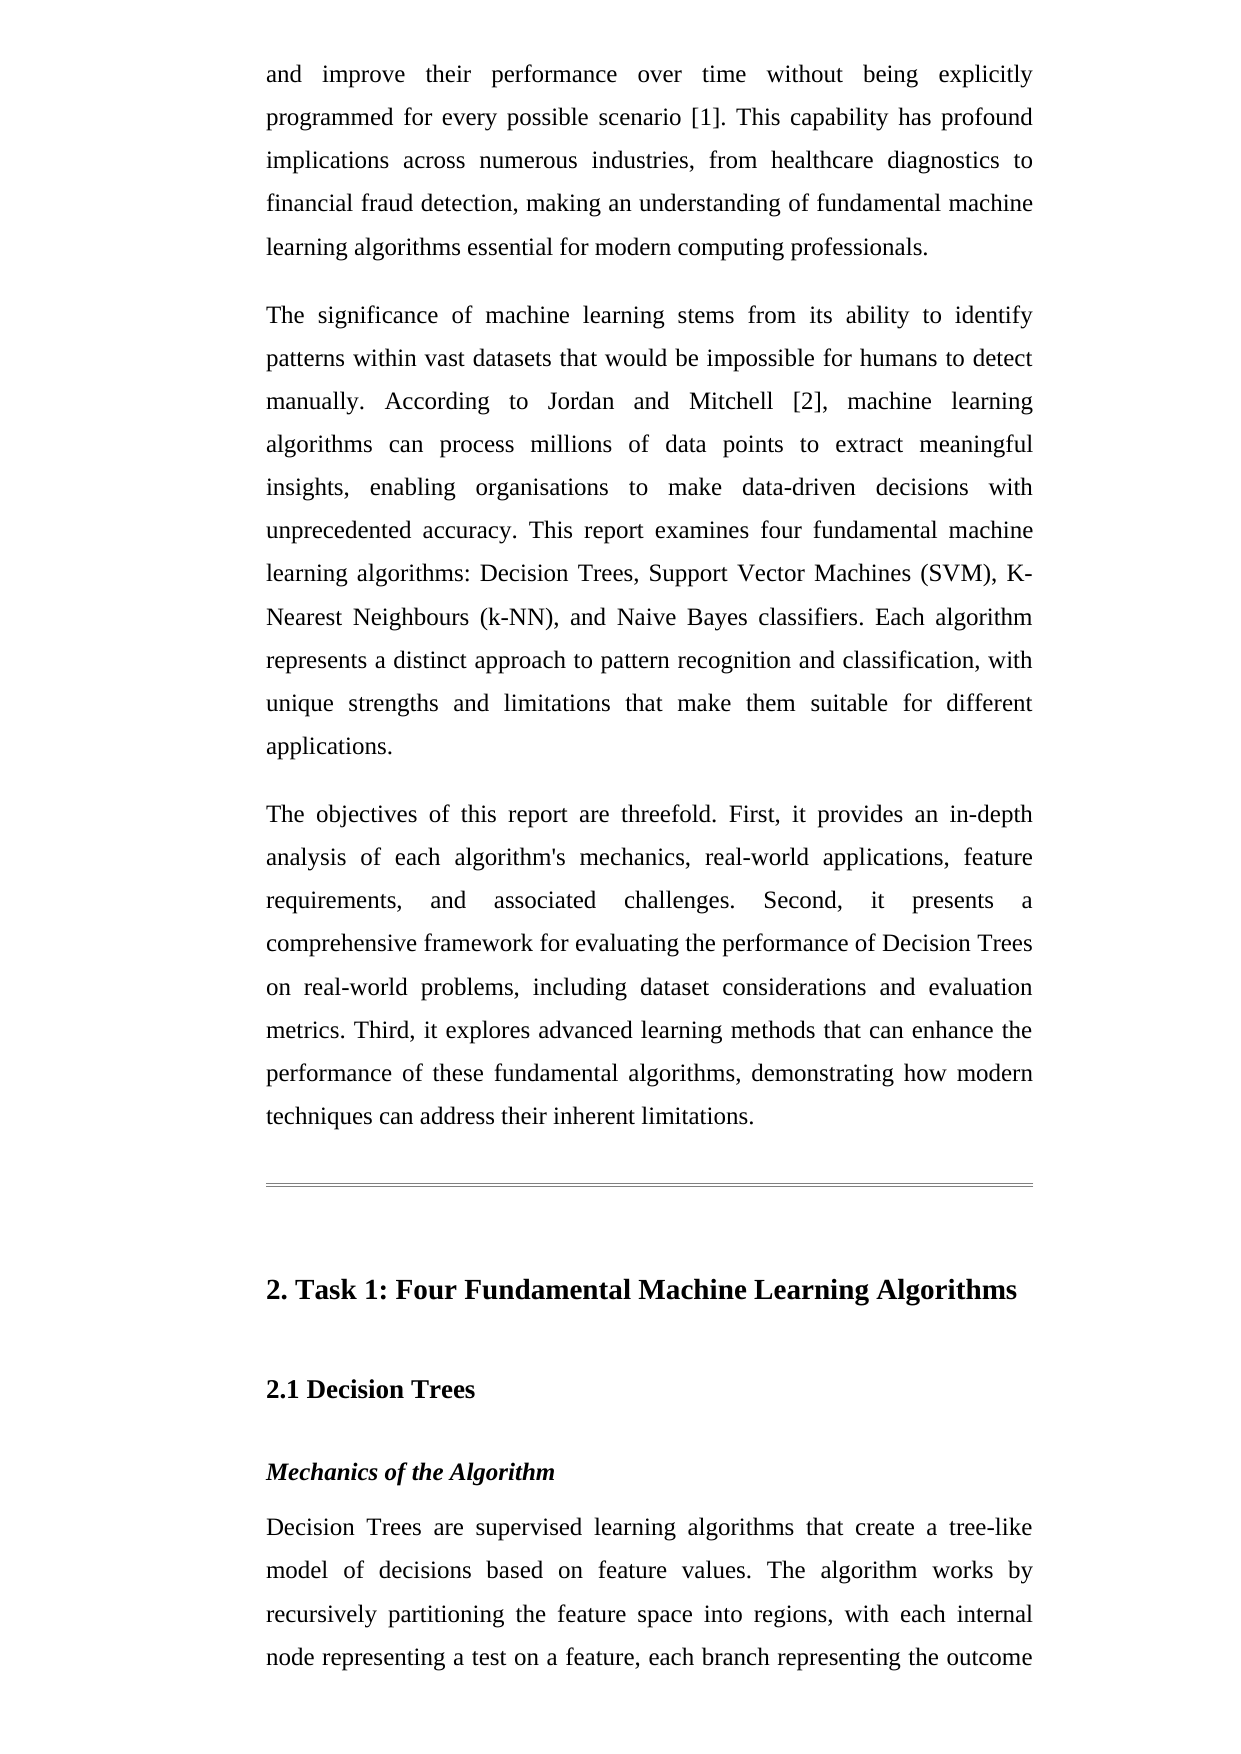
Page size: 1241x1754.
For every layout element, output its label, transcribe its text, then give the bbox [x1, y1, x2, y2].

text and improve their performance over time without being explicitly programmed for every possible scenario [1]. This capability has profound implications across numerous industries, from healthcare diagnostics to financial fraud detection, making an understanding of fundamental machine learning algorithms essential for modern computing professionals. [266, 59, 1033, 260]
text The significance of machine learning stems from its ability to identify patterns within vast datasets that would be impossible for humans to detect manually. According to Jordan and Mitchell [2], machine learning algorithms can process millions of data points to extract meaningful insights, enabling organisations to make data-driven decisions with unprecedented accuracy. This report examines four fundamental machine learning algorithms: Decision Trees, Support Vector Machines (SVM), K-Nearest Neighbours (k-NN), and Naive Bayes classifiers. Each algorithm represents a distinct approach to pattern recognition and classification, with unique strengths and limitations that make them suitable for different applications. [266, 300, 1033, 760]
text The objectives of this report are threefold. First, it provides an in-depth analysis of each algorithm's mechanics, real-world applications, feature requirements, and associated challenges. Second, it presents a comprehensive framework for evaluating the performance of Decision Trees on real-world problems, including dataset considerations and evaluation metrics. Third, it explores advanced learning methods that can enhance the performance of these fundamental algorithms, demonstrating how modern techniques can address their inherent limitations. [266, 799, 1033, 1130]
text Decision Trees are supervised learning algorithms that create a tree-like model of decisions based on feature values. The algorithm works by recursively partitioning the feature space into regions, with each internal node representing a test on a feature, each branch representing the outcome [266, 1512, 1033, 1671]
subtitle Mechanics of the Algorithm [266, 1457, 1033, 1486]
subtitle 2. Task 1: Four Fundamental Machine Learning Algorithms [266, 1272, 1033, 1306]
subtitle 2.1 Decision Trees [266, 1373, 1033, 1404]
